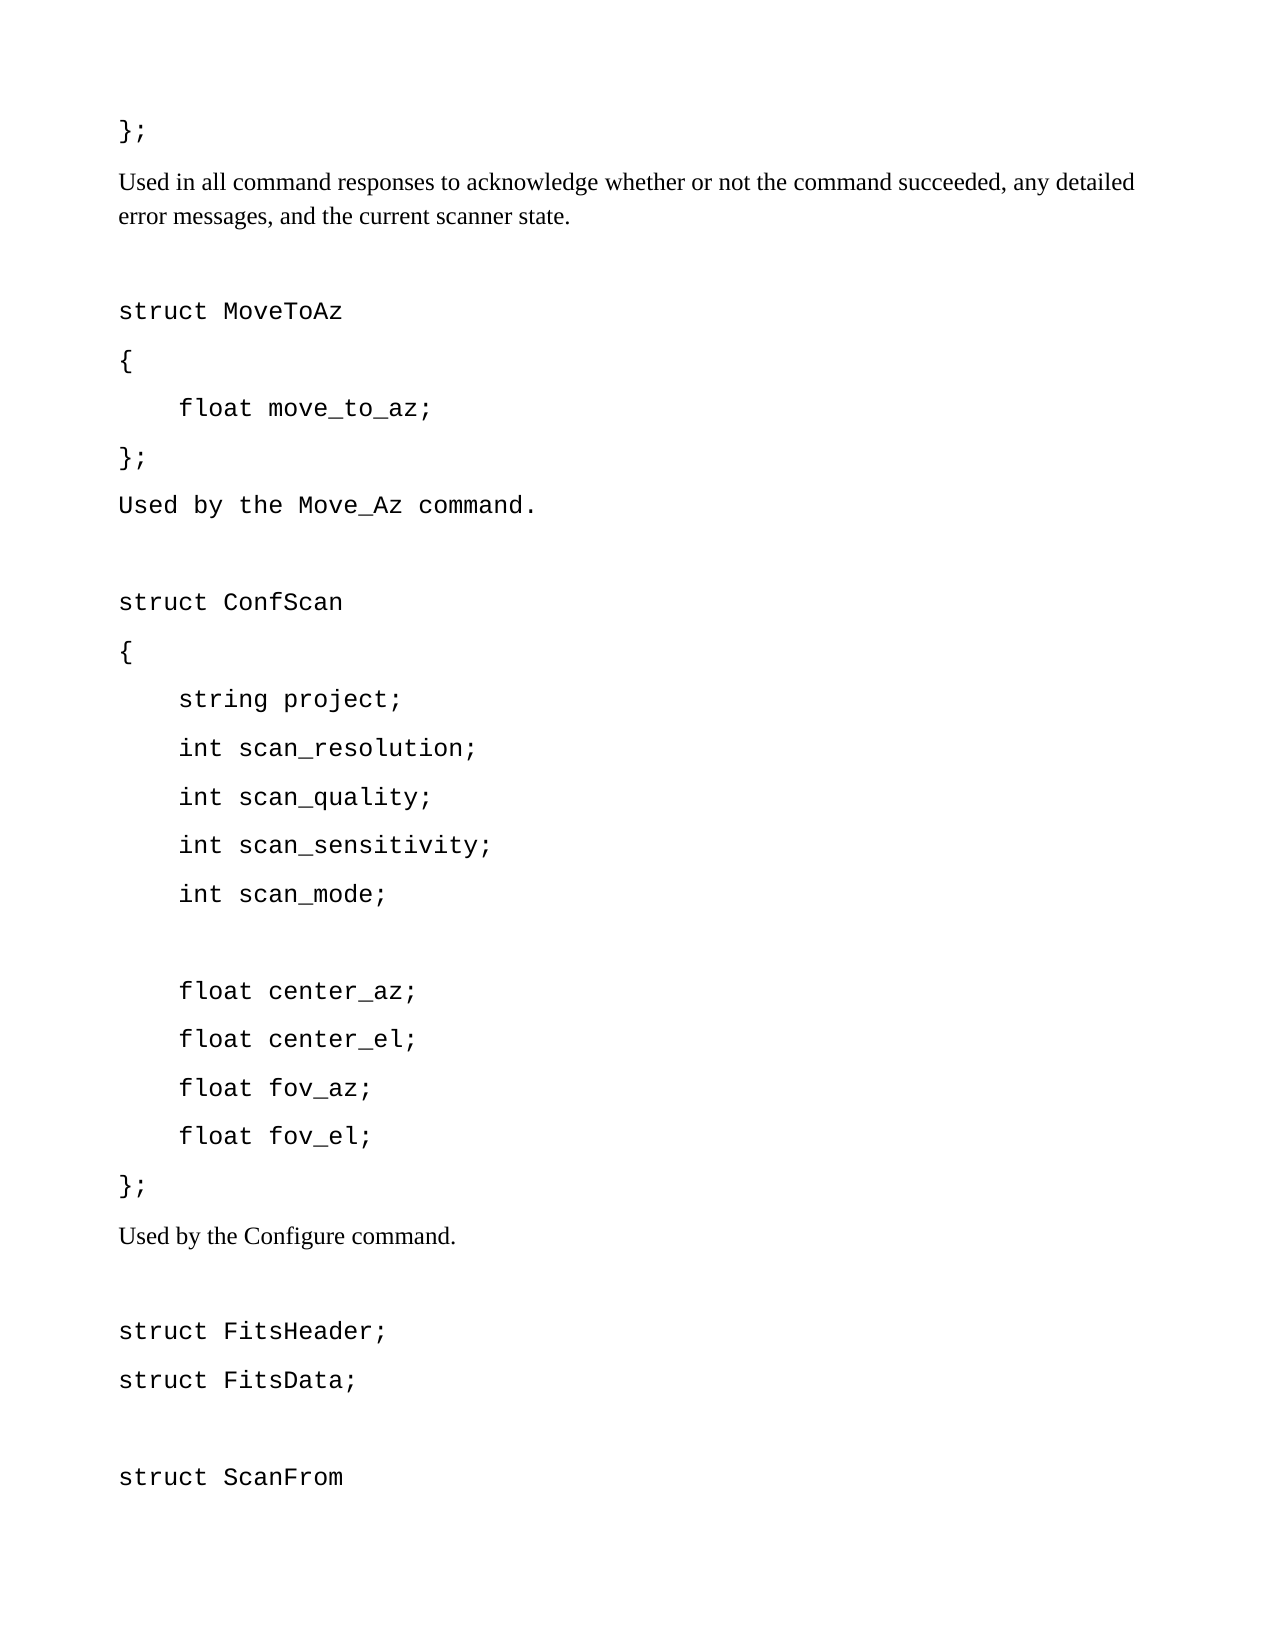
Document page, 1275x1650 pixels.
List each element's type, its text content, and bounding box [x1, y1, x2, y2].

text float center_az; [118, 978, 1157, 1007]
text }; [118, 444, 1157, 473]
text float center_el; [118, 1027, 1157, 1055]
text }; [118, 1172, 1157, 1201]
text Used in all command responses to acknowledge whether or not the command succeeded, any detailed error messages, and the current scanner state. [118, 167, 1157, 230]
text string project; [118, 687, 1157, 715]
text struct FitsData; [118, 1367, 1157, 1396]
text int scan_resolution; [118, 736, 1157, 764]
text struct FitsHeader; [118, 1319, 1157, 1347]
text { [118, 638, 1157, 667]
text float fov_az; [118, 1075, 1157, 1104]
text float move_to_az; [118, 396, 1157, 424]
text float fov_el; [118, 1124, 1157, 1152]
text }; [118, 118, 1157, 146]
text int scan_sensitivity; [118, 833, 1157, 861]
text int scan_mode; [118, 881, 1157, 909]
text Used by the Configure command. [118, 1221, 1157, 1250]
text { [118, 347, 1157, 376]
text struct ConfScan [118, 590, 1157, 618]
text struct ScanFrom [118, 1464, 1157, 1493]
text Used by the Move_Az command. [118, 493, 1157, 521]
text int scan_quality; [118, 784, 1157, 812]
text struct MoveToAz [118, 299, 1157, 327]
